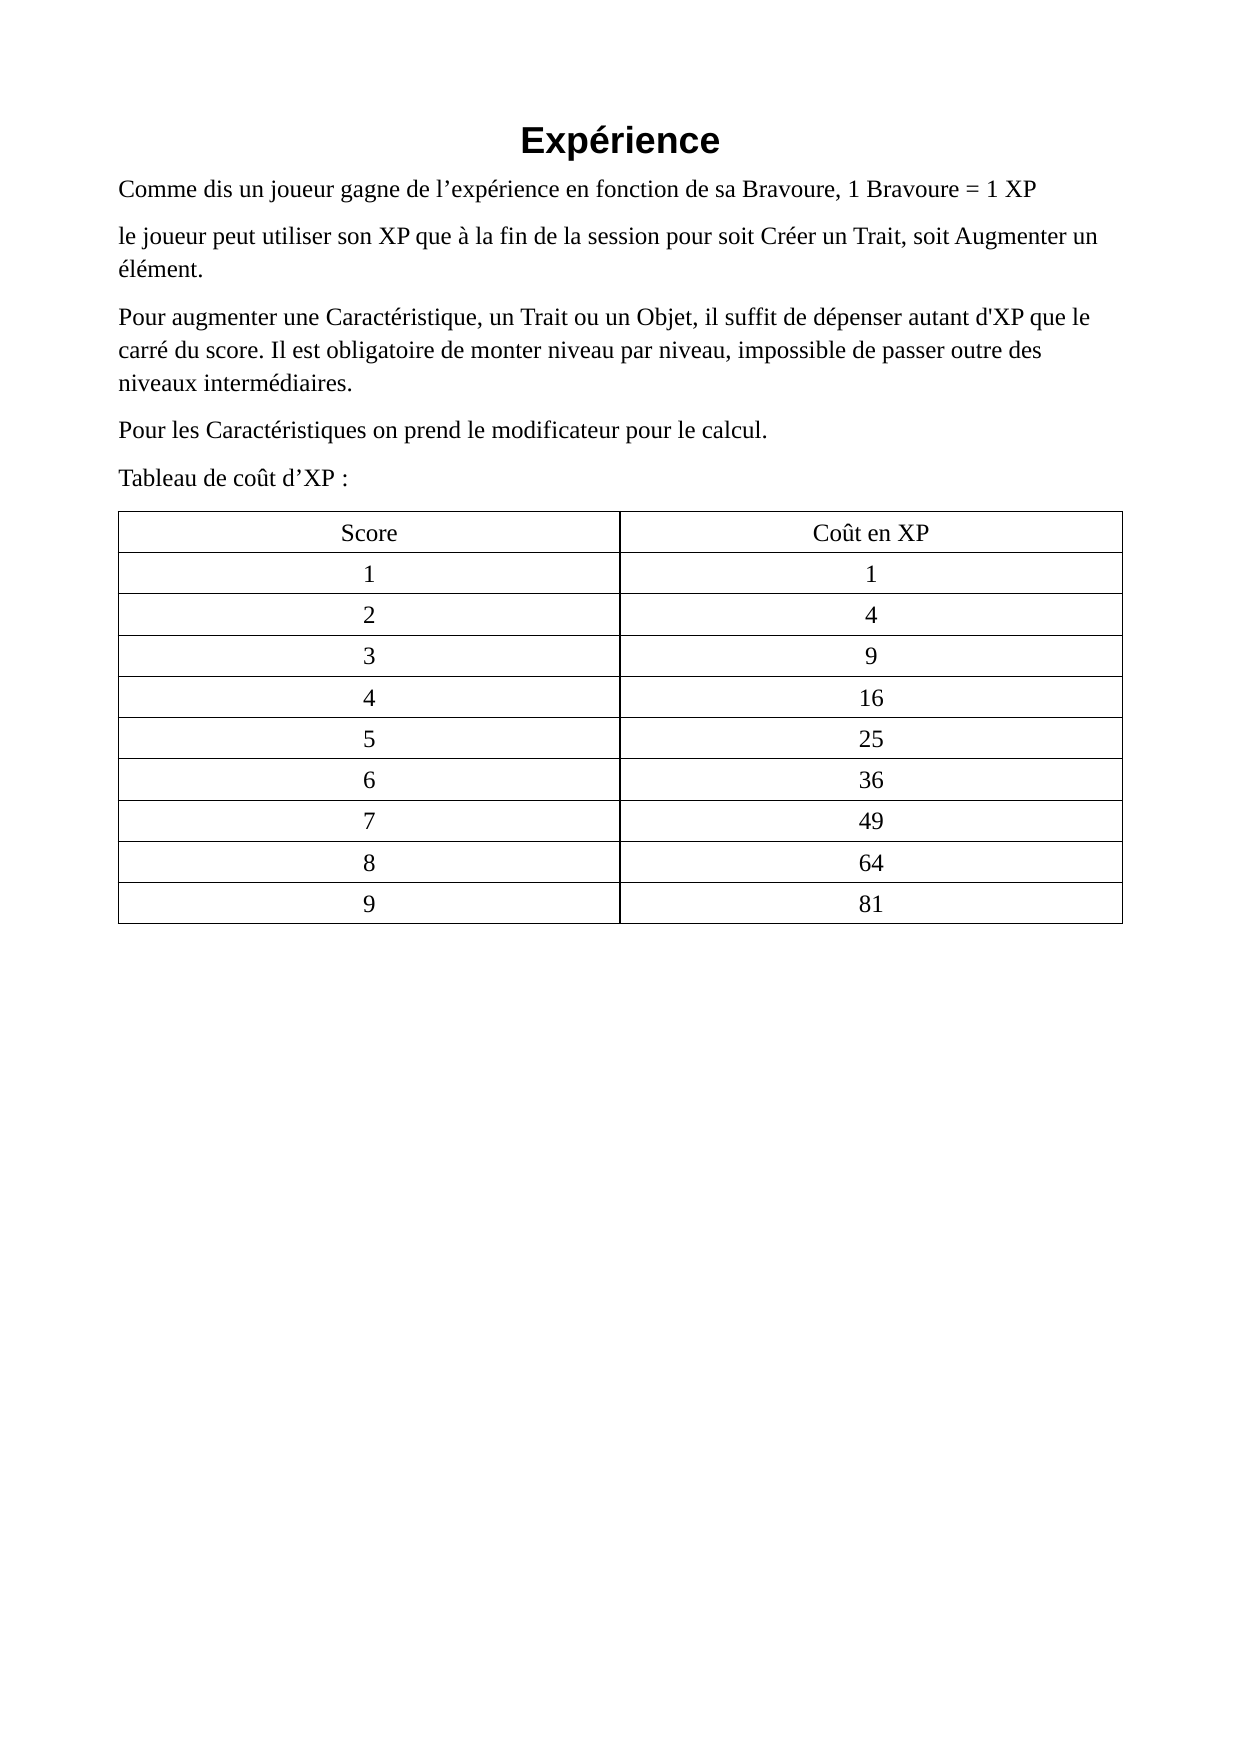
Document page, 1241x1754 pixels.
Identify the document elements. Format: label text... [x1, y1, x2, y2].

table_cell 9 [621, 636, 1122, 676]
table_cell 25 [621, 718, 1122, 758]
table_cell 81 [621, 883, 1122, 923]
table_cell 9 [119, 883, 619, 923]
table_cell 4 [621, 594, 1122, 634]
text Pour augmenter une Caractéristique, un Trait ou un Objet, il suffit de dépenser autant d'XP que le carré du score. Il est obligatoire de monter niveau par niveau, impossible de passer outre des niveaux intermédiaires. [118, 302, 1122, 397]
table_cell 6 [119, 759, 619, 799]
table_cell 16 [621, 677, 1122, 717]
table_header Score [119, 512, 619, 552]
text le joueur peut utiliser son XP que à la fin de la session pour soit Créer un Trait, soit Augmenter un élément. [118, 221, 1122, 283]
table_cell 64 [621, 842, 1122, 882]
table_cell 2 [119, 594, 619, 634]
table_cell 5 [119, 718, 619, 758]
table_cell 4 [119, 677, 619, 717]
table_cell 1 [119, 553, 619, 593]
table_header Coût en XP [621, 512, 1122, 552]
table_cell 36 [621, 759, 1122, 799]
table_cell 49 [621, 801, 1122, 841]
subtitle Expérience [118, 118, 1122, 161]
table_cell 7 [119, 801, 619, 841]
text Tableau de coût d’XP : [118, 463, 1122, 492]
text Pour les Caractéristiques on prend le modificateur pour le calcul. [118, 416, 1122, 444]
text Comme dis un joueur gagne de l’expérience en fonction de sa Bravoure, 1 Bravoure = 1 XP [118, 174, 1122, 202]
table_cell 3 [119, 636, 619, 676]
table_cell 8 [119, 842, 619, 882]
table_cell 1 [621, 553, 1122, 593]
